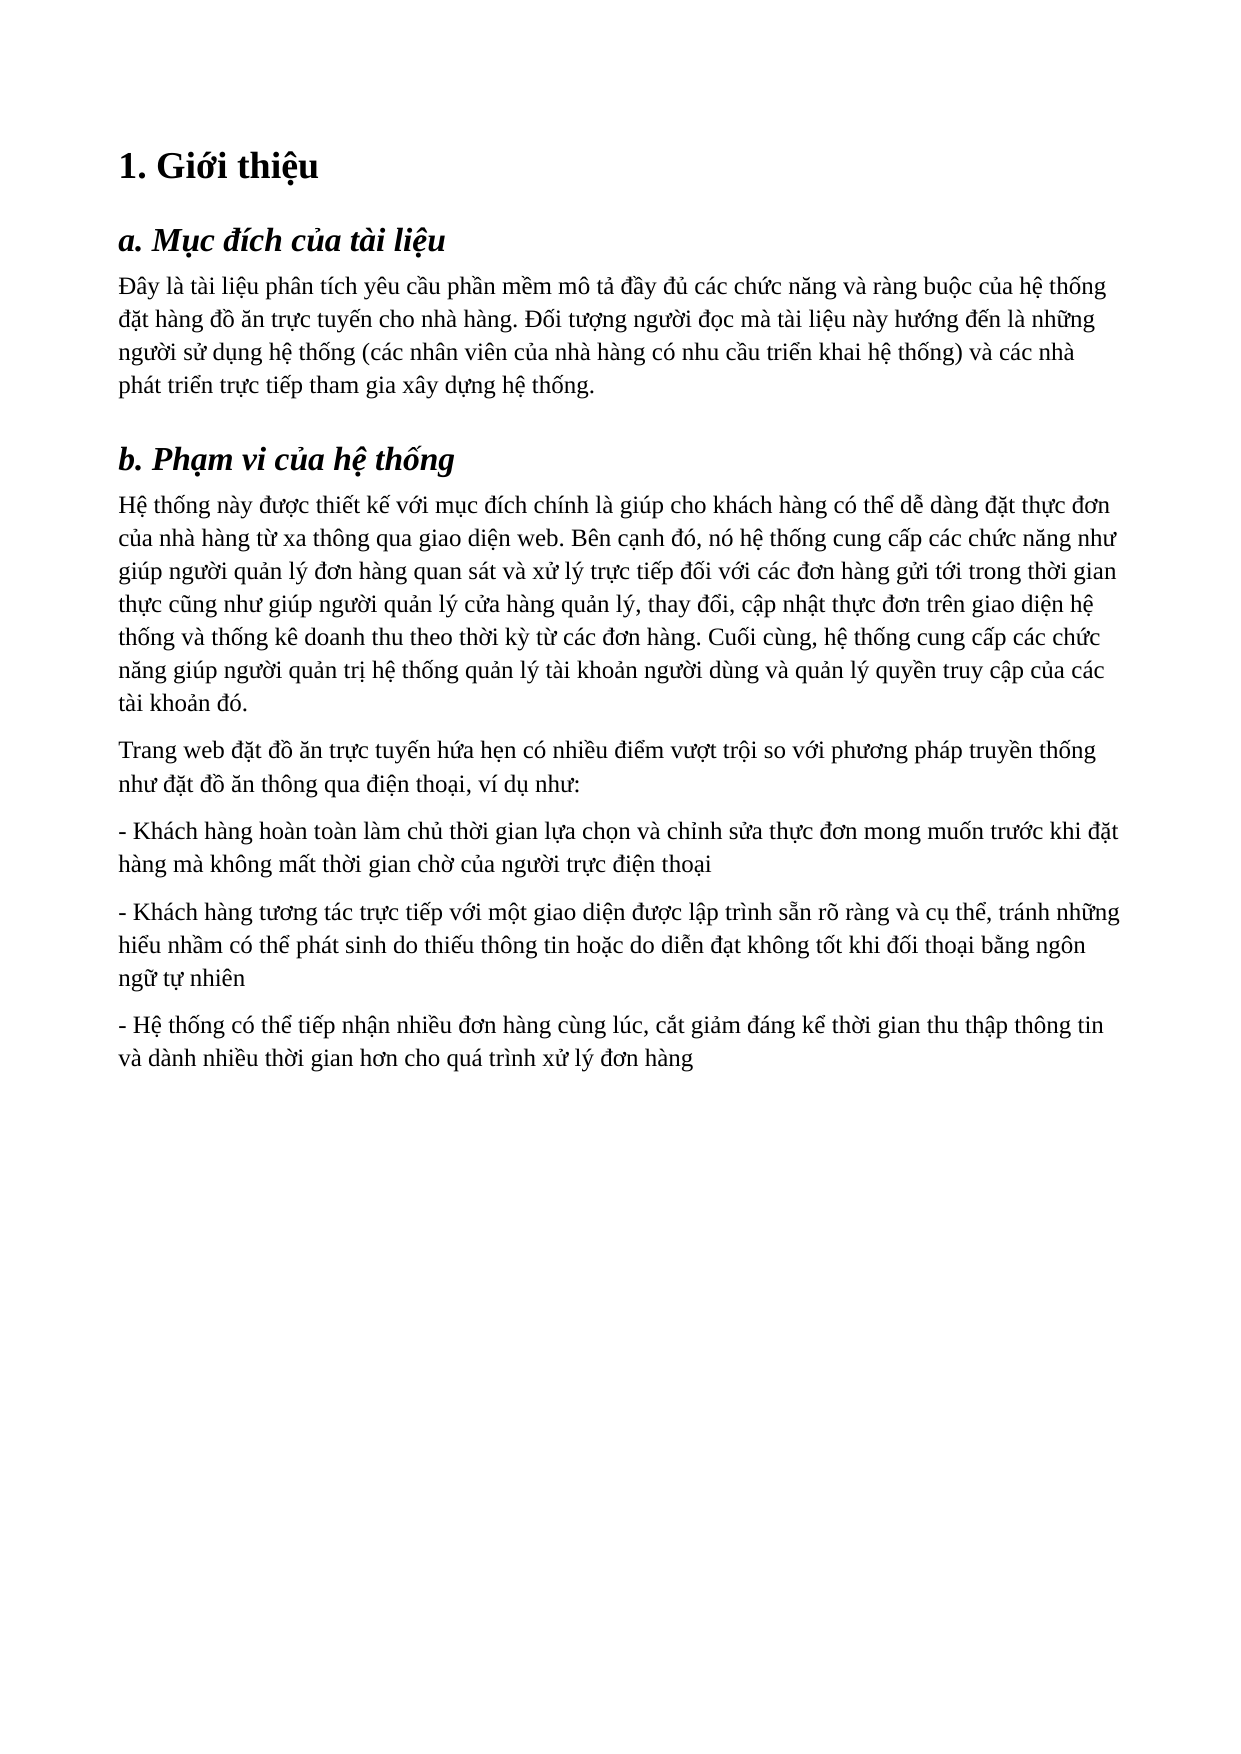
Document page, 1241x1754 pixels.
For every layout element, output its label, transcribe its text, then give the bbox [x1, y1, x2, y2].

subtitle a. Mục đích của tài liệu [118, 220, 1122, 259]
text - Khách hàng tương tác trực tiếp với một giao diện được lập trình sẵn rõ ràng và cụ thể, tránh những hiểu nhầm có thể phát sinh do thiếu thông tin hoặc do diễn đạt không tốt khi đối thoại bằng ngôn ngữ tự nhiên [118, 897, 1122, 992]
text Đây là tài liệu phân tích yêu cầu phần mềm mô tả đầy đủ các chức năng và ràng buộc của hệ thống đặt hàng đồ ăn trực tuyến cho nhà hàng. Đối tượng người đọc mà tài liệu này hướng đến là những người sử dụng hệ thống (các nhân viên của nhà hàng có nhu cầu triển khai hệ thống) và các nhà phát triển trực tiếp tham gia xây dựng hệ thống. [118, 271, 1122, 399]
text Trang web đặt đồ ăn trực tuyến hứa hẹn có nhiều điểm vượt trội so với phương pháp truyền thống như đặt đồ ăn thông qua điện thoại, ví dụ như: [118, 736, 1122, 797]
subtitle 1. Giới thiệu [118, 143, 1122, 187]
text Hệ thống này được thiết kế với mục đích chính là giúp cho khách hàng có thể dễ dàng đặt thực đơn của nhà hàng từ xa thông qua giao diện web. Bên cạnh đó, nó hệ thống cung cấp các chức năng như giúp người quản lý đơn hàng quan sát và xử lý trực tiếp đối với các đơn hàng gửi tới trong thời gian thực cũng như giúp người quản lý cửa hàng quản lý, thay đổi, cập nhật thực đơn trên giao diện hệ thống và thống kê doanh thu theo thời kỳ từ các đơn hàng. Cuối cùng, hệ thống cung cấp các chức năng giúp người quản trị hệ thống quản lý tài khoản người dùng và quản lý quyền truy cập của các tài khoản đó. [118, 490, 1122, 717]
text - Khách hàng hoàn toàn làm chủ thời gian lựa chọn và chỉnh sửa thực đơn mong muốn trước khi đặt hàng mà không mất thời gian chờ của người trực điện thoại [118, 816, 1122, 878]
subtitle b. Phạm vi của hệ thống [118, 439, 1122, 477]
text - Hệ thống có thể tiếp nhận nhiều đơn hàng cùng lúc, cắt giảm đáng kể thời gian thu thập thông tin và dành nhiều thời gian hơn cho quá trình xử lý đơn hàng [118, 1011, 1122, 1072]
